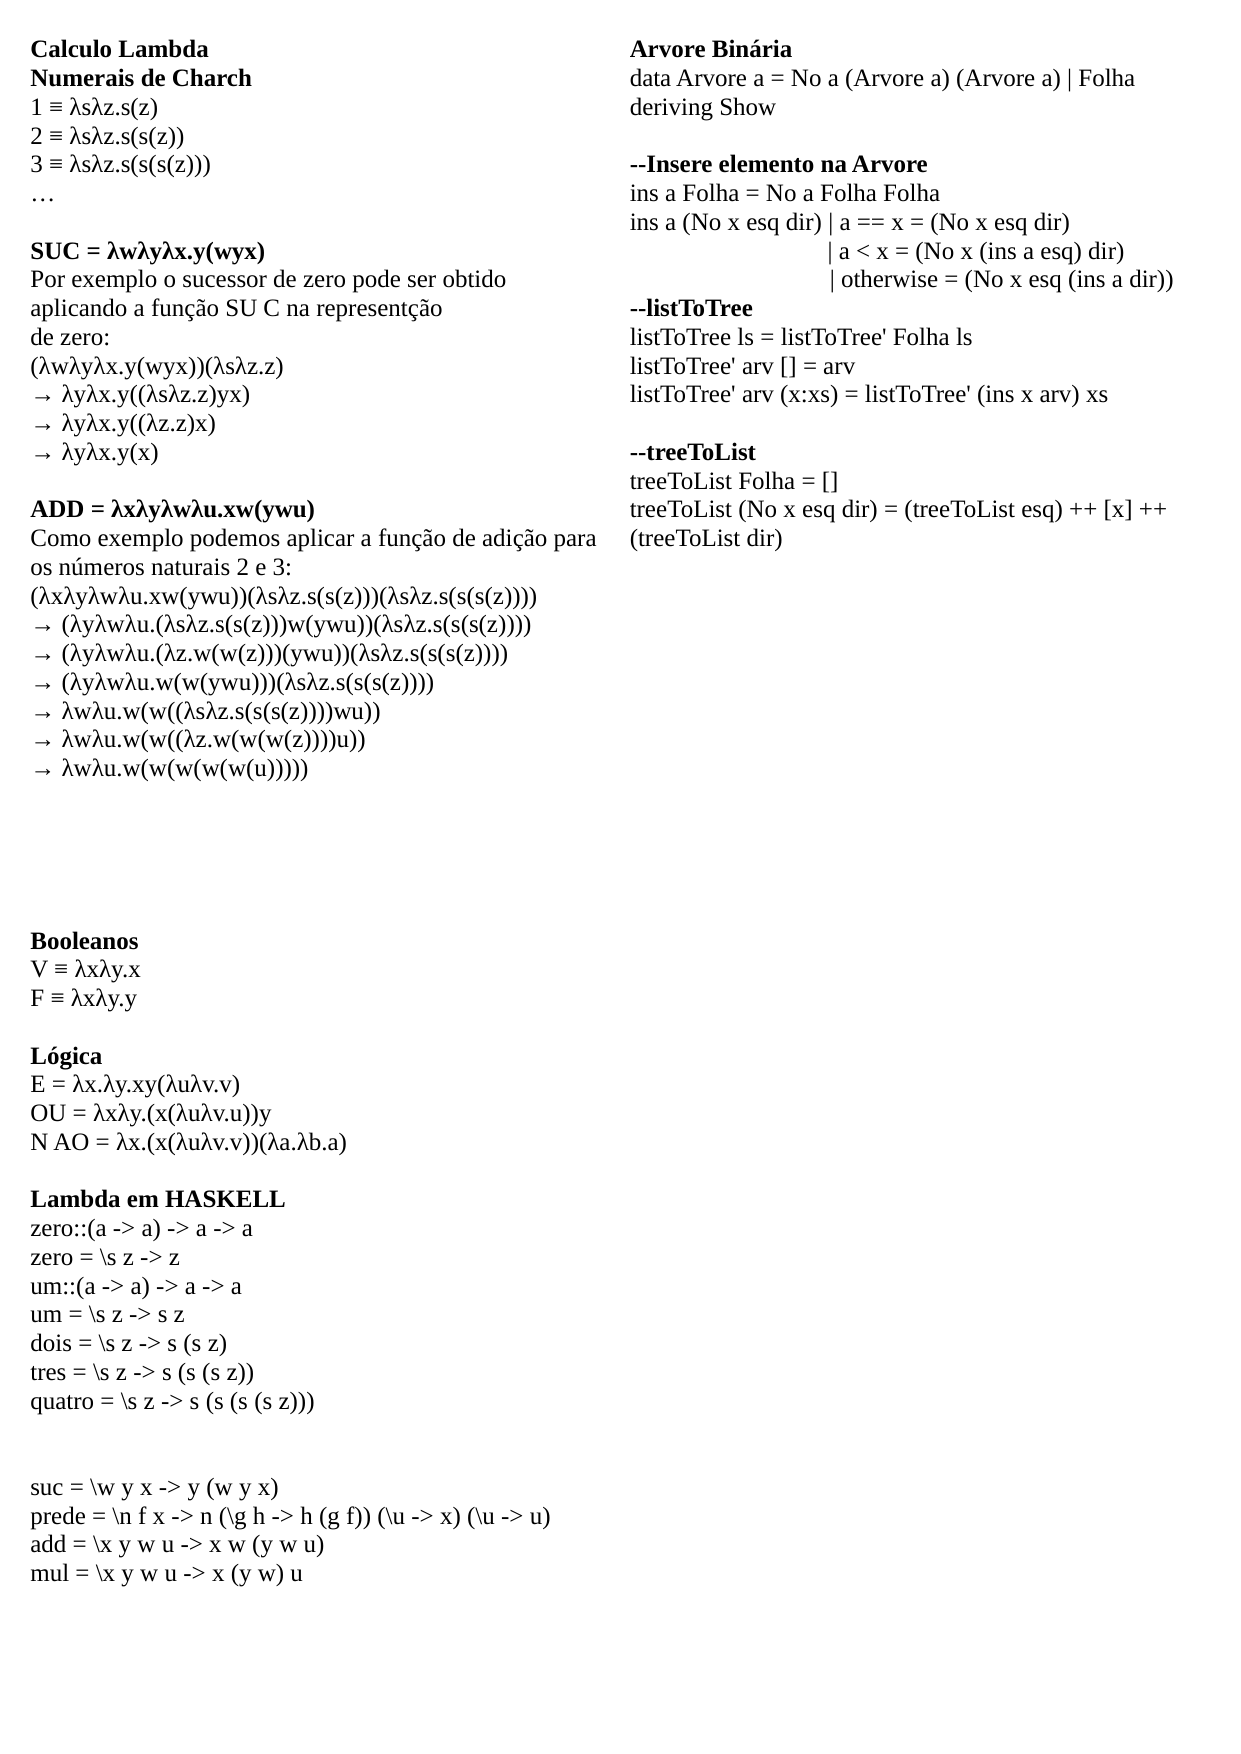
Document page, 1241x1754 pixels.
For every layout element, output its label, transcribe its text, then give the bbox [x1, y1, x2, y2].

text dois = \s z -> s (s z) [30, 1328, 600, 1357]
text --listToTree [629, 293, 1200, 322]
text → (λyλwλu.(λz.w(w(z)))(ywu))(λsλz.s(s(s(z)))) [30, 638, 600, 667]
text → λyλx.y(x) [30, 437, 600, 466]
text quatro = \s z -> s (s (s (s z))) [30, 1386, 600, 1414]
text suc = \w y x -> y (w y x) [30, 1472, 600, 1501]
text → (λyλwλu.(λsλz.s(s(z)))w(ywu))(λsλz.s(s(s(z)))) [30, 609, 600, 638]
text Calculo Lambda [30, 34, 600, 63]
text SUC = λwλyλx.y(wyx) [30, 236, 600, 264]
text V ≡ λxλy.x [30, 954, 600, 983]
text Lógica [30, 1041, 600, 1069]
text | otherwise = (No x esq (ins a dir)) [629, 264, 1200, 293]
text → λwλu.w(w(w(w(w(u))))) [30, 753, 600, 782]
text um::(a -> a) -> a -> a [30, 1271, 600, 1299]
text OU = λxλy.(x(λuλv.u))y [30, 1098, 600, 1127]
text N AO = λx.(x(λuλv.v))(λa.λb.a) [30, 1127, 600, 1184]
text → λwλu.w(w((λsλz.s(s(s(z))))wu)) [30, 696, 600, 724]
text 2 ≡ λsλz.s(s(z)) [30, 121, 600, 149]
text mul = \x y w u -> x (y w) u [30, 1558, 600, 1587]
text zero = \s z -> z [30, 1242, 600, 1271]
text F ≡ λxλy.y [30, 983, 600, 1012]
text Numerais de Charch [30, 63, 600, 92]
text → (λyλwλu.w(w(ywu)))(λsλz.s(s(s(z)))) [30, 667, 600, 696]
text → λyλx.y((λsλz.z)yx) [30, 379, 600, 408]
text 1 ≡ λsλz.s(z) [30, 92, 600, 121]
text ADD = λxλyλwλu.xw(ywu) [30, 494, 600, 523]
text Por exemplo o sucessor de zero pode ser obtido aplicando a função SU C na representção [30, 264, 600, 322]
text Como exemplo podemos aplicar a função de adição para os números naturais 2 e 3: [30, 523, 600, 581]
text Lambda em HASKELL zero::(a -> a) -> a -> a [30, 1184, 600, 1242]
text data Arvore a = No a (Arvore a) (Arvore a) | Folha deriving Show [629, 63, 1200, 121]
text E = λx.λy.xy(λuλv.v) [30, 1069, 600, 1098]
text | a < x = (No x (ins a esq) dir) [629, 236, 1200, 264]
text add = \x y w u -> x w (y w u) [30, 1529, 600, 1558]
text tres = \s z -> s (s (s z)) [30, 1357, 600, 1386]
text treeToList Folha = [] [629, 466, 1200, 494]
text (λwλyλx.y(wyx))(λsλz.z) [30, 351, 600, 379]
text 3 ≡ λsλz.s(s(s(z))) [30, 149, 600, 178]
text listToTree' arv (x:xs) = listToTree' (ins x arv) xs [629, 379, 1200, 408]
text ins a Folha = No a Folha Folha [629, 178, 1200, 207]
text (λxλyλwλu.xw(ywu))(λsλz.s(s(z)))(λsλz.s(s(s(z)))) [30, 581, 600, 609]
text --treeToList [629, 437, 1200, 466]
text --Insere elemento na Arvore [629, 149, 1200, 178]
text → λyλx.y((λz.z)x) [30, 408, 600, 437]
text Arvore Binária [629, 34, 1200, 63]
text de zero: [30, 322, 600, 351]
text treeToList (No x esq dir) = (treeToList esq) ++ [x] ++ (treeToList dir) [629, 494, 1200, 552]
text um = \s z -> s z [30, 1299, 600, 1328]
text … [30, 178, 600, 207]
text Booleanos [30, 926, 600, 954]
text listToTree' arv [] = arv [629, 351, 1200, 379]
text ins a (No x esq dir) | a == x = (No x esq dir) [629, 207, 1200, 236]
text → λwλu.w(w((λz.w(w(w(z))))u)) [30, 724, 600, 753]
text prede = \n f x -> n (\g h -> h (g f)) (\u -> x) (\u -> u) [30, 1501, 600, 1529]
text listToTree ls = listToTree' Folha ls [629, 322, 1200, 351]
